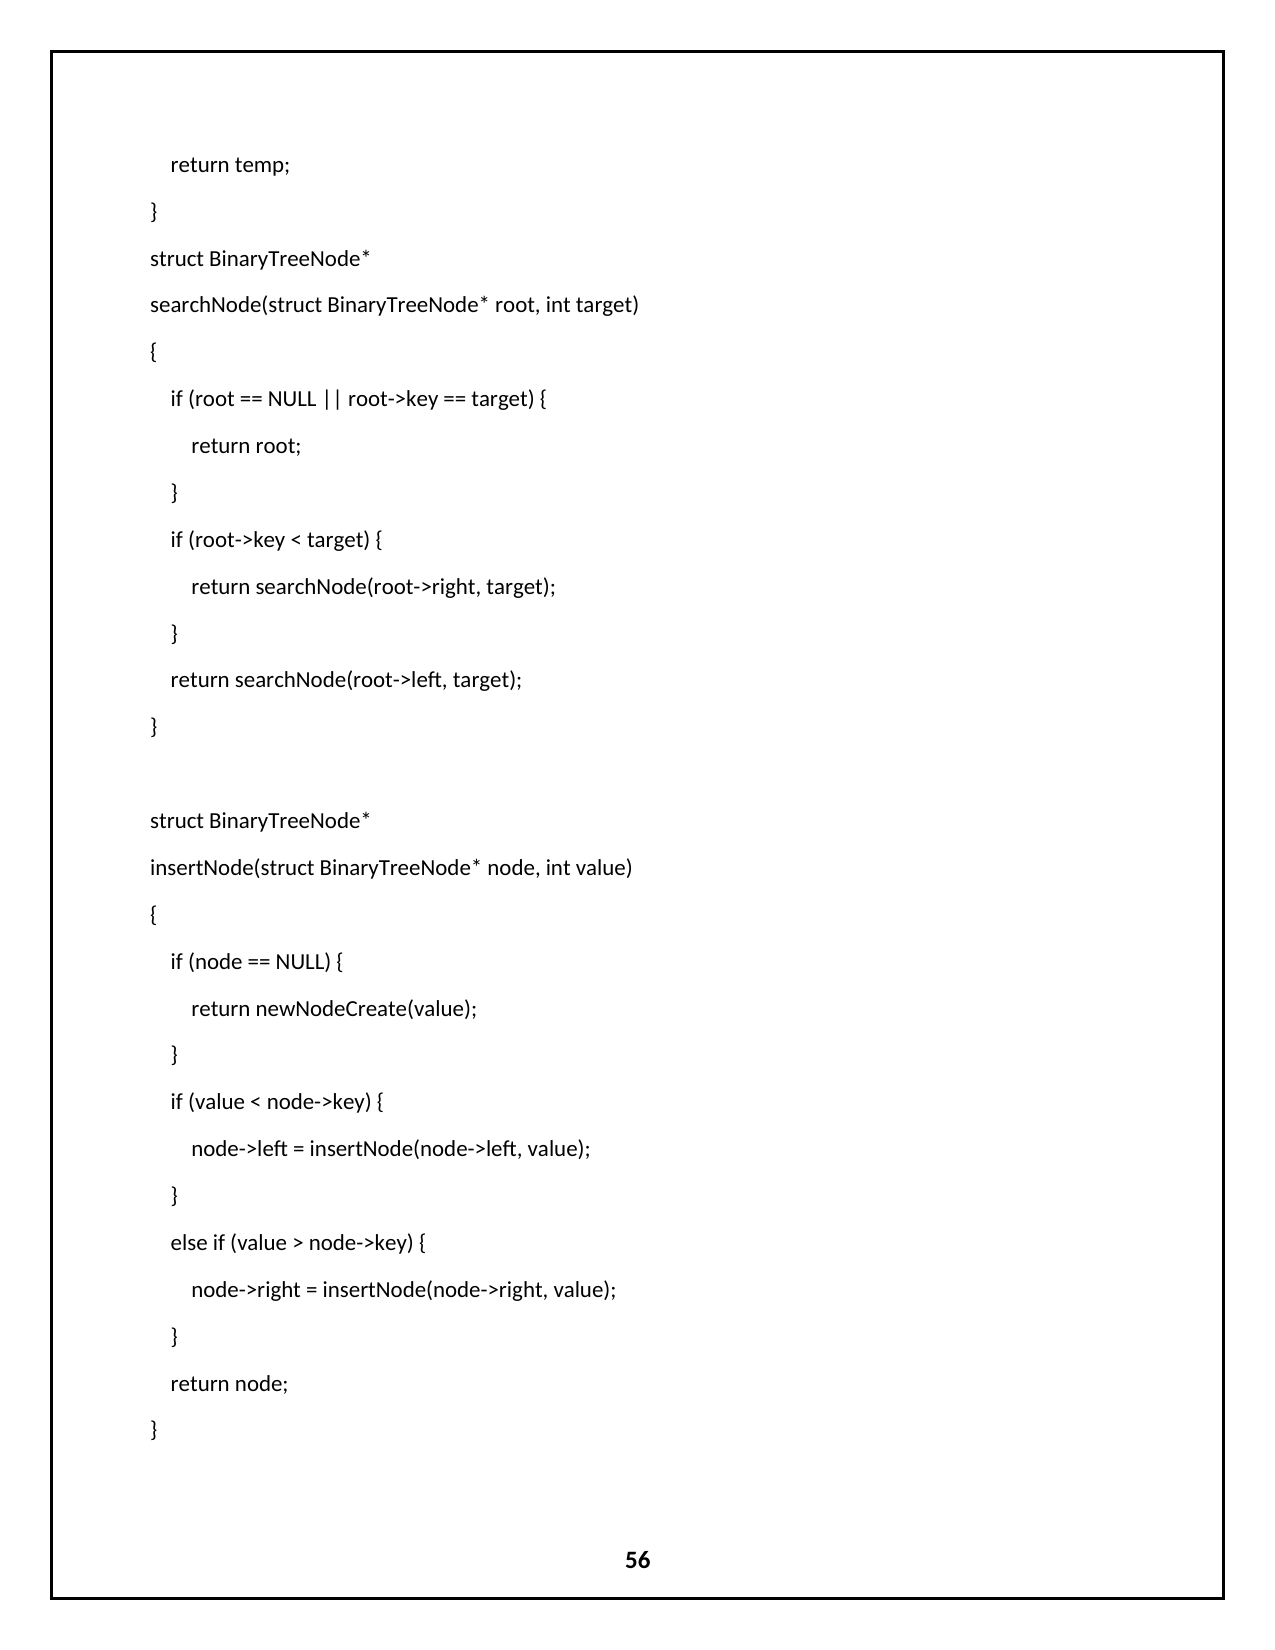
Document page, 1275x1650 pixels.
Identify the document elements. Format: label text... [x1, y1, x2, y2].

text { [150, 337, 1125, 366]
text if (value < node->key) { [150, 1087, 1125, 1116]
text struct BinaryTreeNode* [150, 806, 1125, 834]
text else if (value > node->key) { [150, 1228, 1125, 1256]
text node->right = insertNode(node->right, value); [150, 1275, 1125, 1303]
text } [150, 478, 1125, 506]
text searchNode(struct BinaryTreeNode* root, int target) [150, 291, 1125, 319]
text { [150, 900, 1125, 928]
text struct BinaryTreeNode* [150, 244, 1125, 272]
text } [150, 619, 1125, 647]
text return searchNode(root->left, target); [150, 666, 1125, 694]
text insertNode(struct BinaryTreeNode* node, int value) [150, 853, 1125, 881]
text if (root->key < target) { [150, 525, 1125, 553]
text } [150, 1322, 1125, 1350]
text return searchNode(root->right, target); [150, 572, 1125, 600]
text } [150, 1041, 1125, 1069]
text return temp; [150, 150, 1125, 178]
text } [150, 712, 1125, 741]
text node->left = insertNode(node->left, value); [150, 1134, 1125, 1162]
text if (root == NULL || root->key == target) { [150, 384, 1125, 412]
text } [150, 1181, 1125, 1209]
text } [150, 197, 1125, 225]
text if (node == NULL) { [150, 947, 1125, 975]
text return node; [150, 1369, 1125, 1397]
text return root; [150, 431, 1125, 459]
text } [150, 1416, 1125, 1444]
text return newNodeCreate(value); [150, 994, 1125, 1022]
